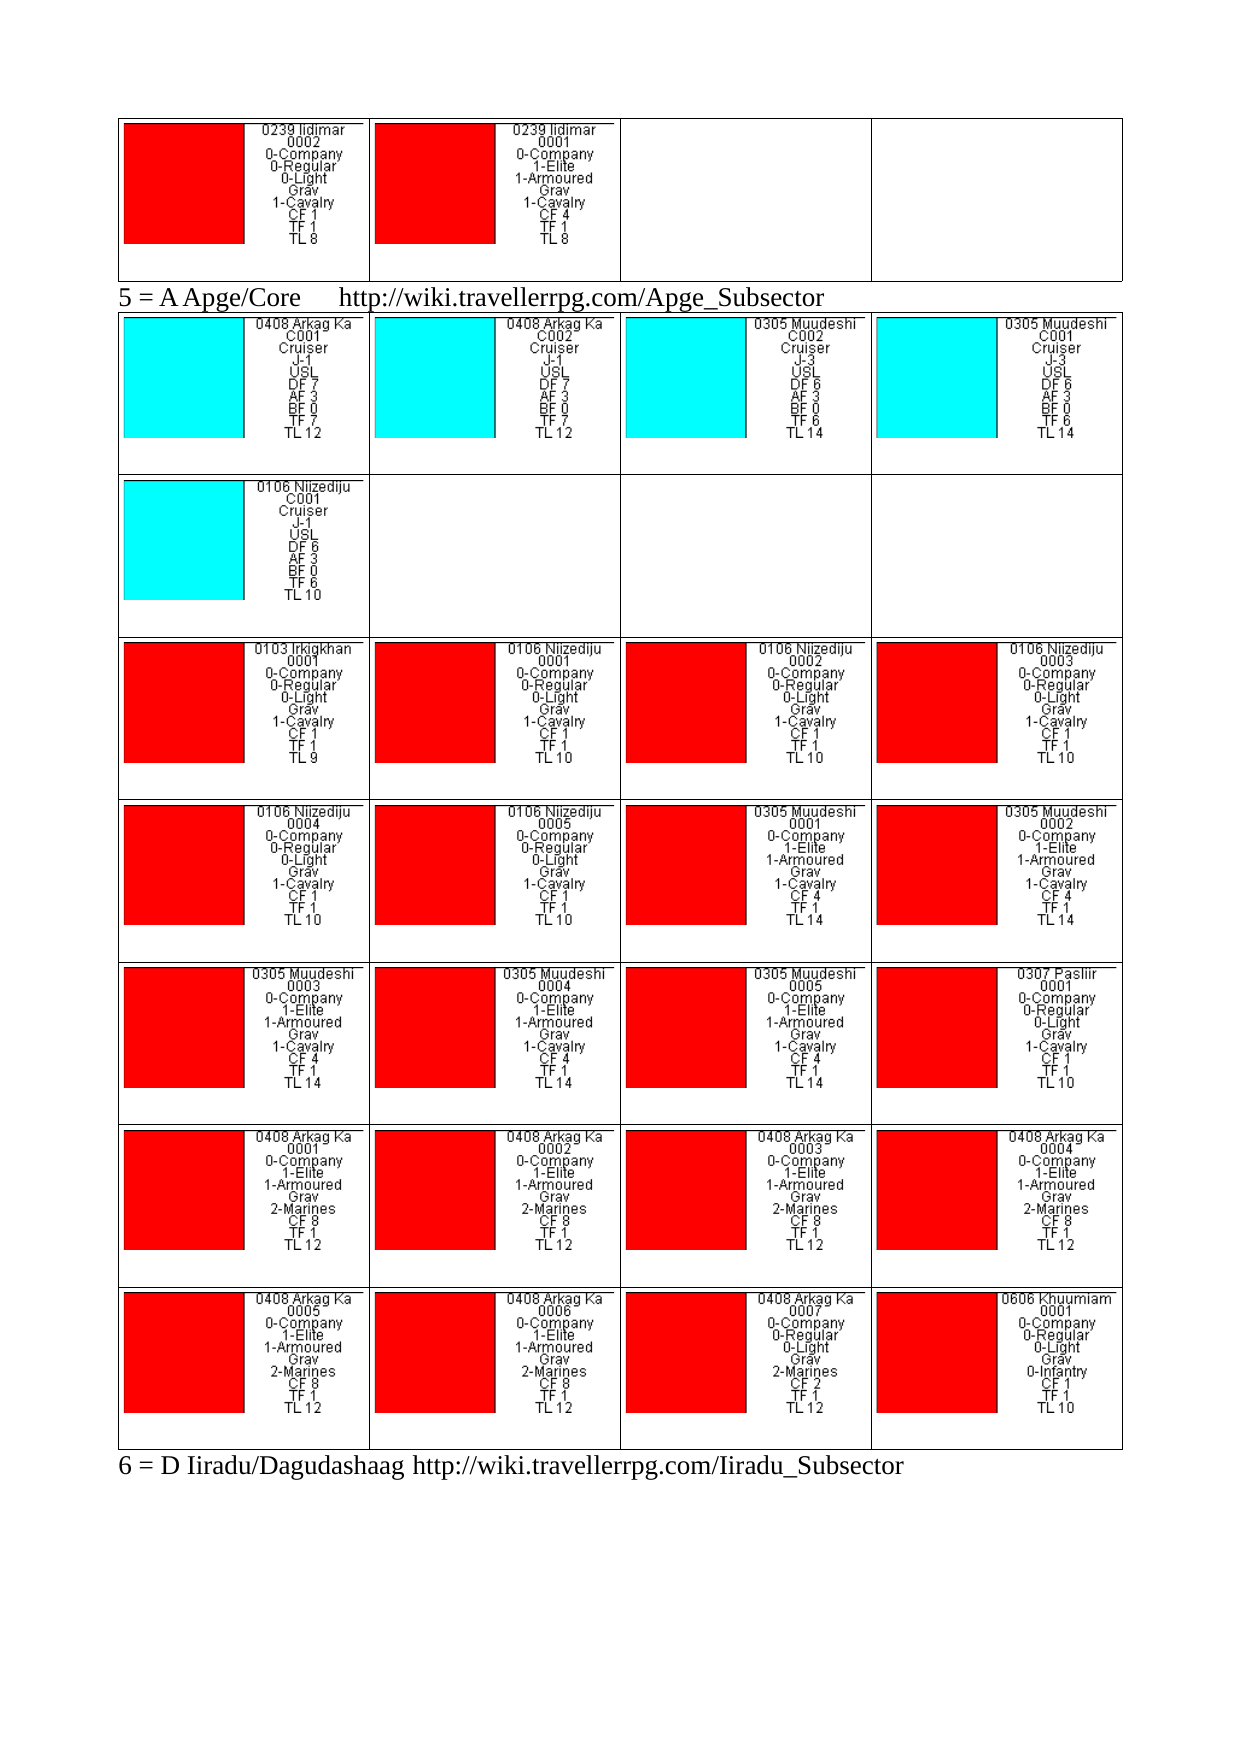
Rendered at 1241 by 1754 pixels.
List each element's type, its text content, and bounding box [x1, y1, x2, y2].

picture [625, 805, 866, 925]
table_cell [119, 800, 369, 962]
table_cell [621, 800, 871, 962]
table_cell [119, 963, 369, 1124]
picture [876, 1130, 1117, 1250]
picture [123, 480, 364, 600]
table_cell [370, 1288, 620, 1449]
table_header [872, 763, 1122, 799]
picture [876, 805, 1117, 925]
table_cell [370, 963, 620, 1124]
picture [374, 1292, 615, 1413]
picture [625, 967, 866, 1088]
picture [123, 123, 364, 244]
table_cell [872, 1125, 1122, 1287]
picture [123, 642, 364, 763]
table_cell [621, 475, 871, 637]
picture [876, 967, 1117, 1088]
picture [625, 1292, 866, 1413]
table_header [370, 313, 620, 474]
table_header [621, 638, 871, 799]
picture [625, 1130, 866, 1250]
table_header [621, 313, 871, 474]
table_cell [119, 119, 369, 281]
table_cell [370, 475, 620, 637]
table_header [872, 438, 1122, 474]
table_header [370, 638, 620, 799]
picture [374, 1130, 615, 1250]
picture [123, 1292, 364, 1413]
table_cell [621, 119, 871, 281]
table_cell [119, 1288, 369, 1449]
table_cell [370, 119, 620, 281]
table_cell [872, 800, 1122, 962]
picture [123, 805, 364, 925]
table_header [119, 313, 369, 474]
table_cell [872, 475, 1122, 637]
table_header [872, 313, 1122, 437]
picture [123, 967, 364, 1088]
picture [123, 1130, 364, 1250]
picture [374, 123, 615, 244]
picture [123, 317, 364, 438]
table_header [872, 638, 1122, 762]
picture [876, 642, 1117, 763]
table_cell [872, 119, 1122, 281]
table_cell [621, 1288, 871, 1449]
text 6 = D Iiradu/Dagudashaag http://wiki.travellerrpg.com/Iiradu_Subsector [118, 1450, 1122, 1481]
picture [374, 967, 615, 1088]
table_cell [119, 1125, 369, 1287]
table_cell [872, 1413, 1122, 1449]
table_cell [872, 1088, 1122, 1124]
text 5 = A Apge/Core http://wiki.travellerrpg.com/Apge_Subsector [118, 282, 1122, 312]
table_cell [872, 1288, 1122, 1412]
table_header [119, 638, 369, 799]
picture [625, 317, 866, 438]
table_cell [621, 1125, 871, 1287]
picture [876, 1292, 1117, 1413]
picture [374, 642, 615, 763]
picture [625, 642, 866, 763]
picture [876, 317, 1117, 438]
table_cell [621, 963, 871, 1124]
picture [374, 805, 615, 925]
table_cell [370, 800, 620, 962]
table_cell [370, 1125, 620, 1287]
table_cell [872, 963, 1122, 1087]
table_cell [119, 475, 369, 637]
picture [374, 317, 615, 438]
